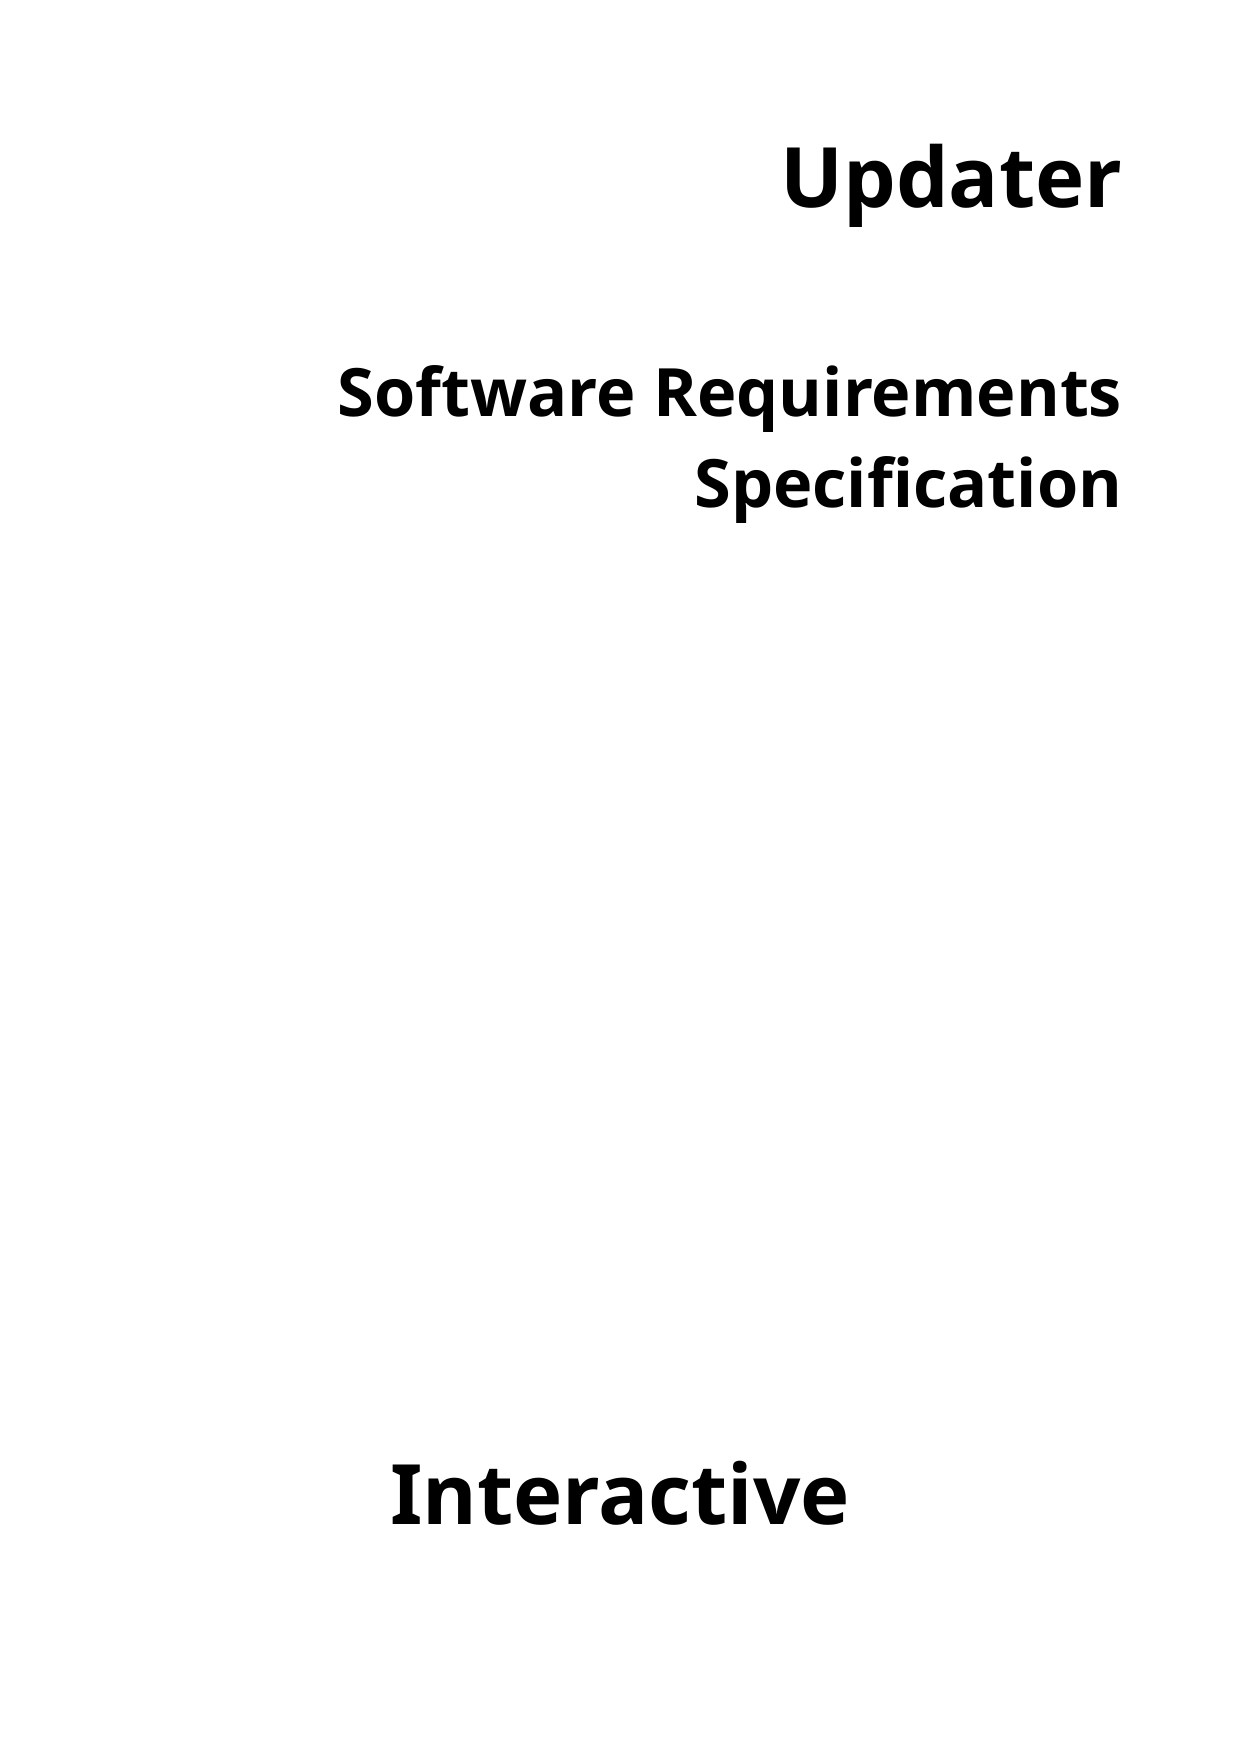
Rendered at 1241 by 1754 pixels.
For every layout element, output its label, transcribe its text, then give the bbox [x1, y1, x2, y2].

text Interactive [118, 1435, 1122, 1549]
text Software Requirements Specification [118, 345, 1122, 527]
text Updater [118, 118, 1122, 232]
